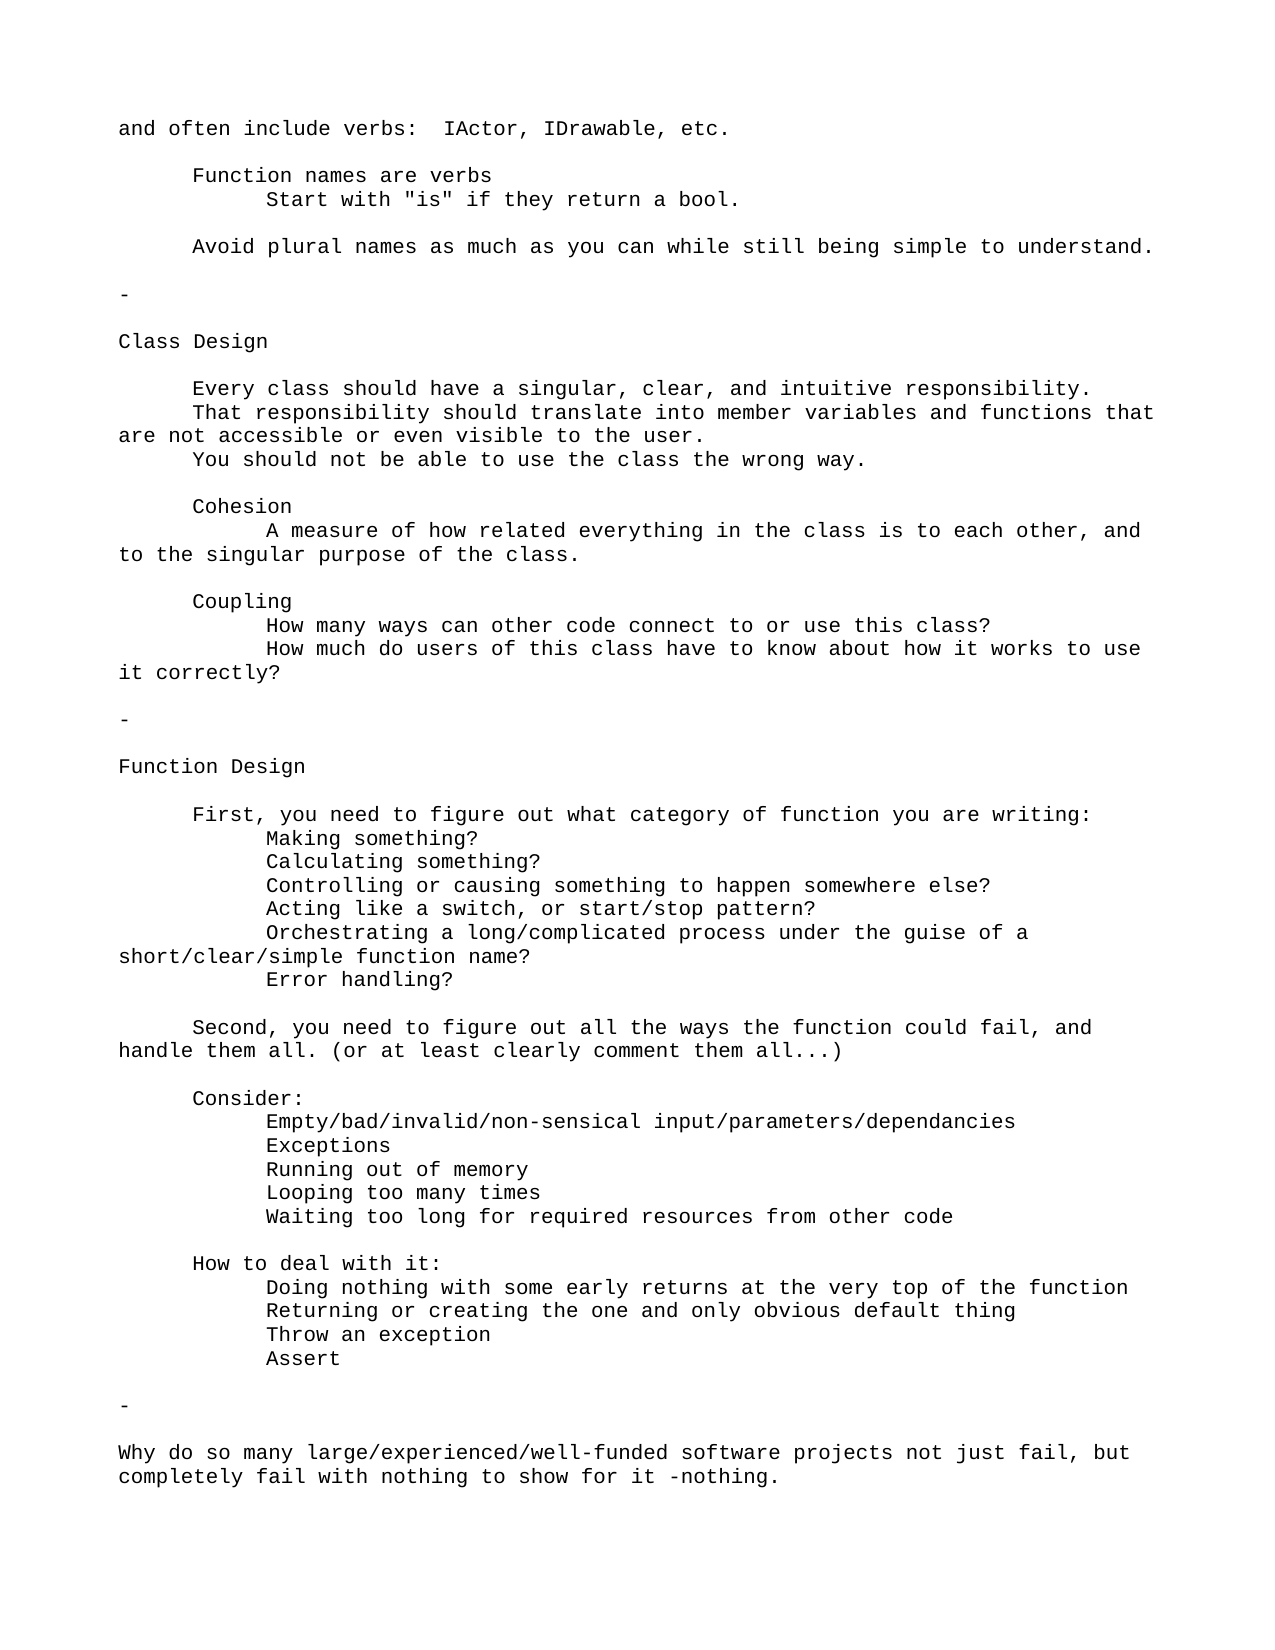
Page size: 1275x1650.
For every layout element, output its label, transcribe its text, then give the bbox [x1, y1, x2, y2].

text You should not be able to use the class the wrong way. [118, 449, 1157, 473]
text Avoid plural names as much as you can while still being simple to understand. [118, 236, 1157, 260]
text Consider: [118, 1088, 1157, 1111]
text Function Design [118, 757, 1157, 780]
text - [118, 709, 1157, 733]
text Function names are verbs [118, 165, 1157, 189]
text Empty/bad/invalid/non-sensical input/parameters/dependancies [118, 1111, 1157, 1135]
text Coupling [118, 591, 1157, 615]
text First, you need to figure out what category of function you are writing: [118, 804, 1157, 827]
text Waiting too long for required resources from other code [118, 1206, 1157, 1229]
text Calculating something? [118, 851, 1157, 875]
text How to deal with it: [118, 1253, 1157, 1277]
text Second, you need to figure out all the ways the function could fail, and handle them all. (or at least clearly comment them all...) [118, 1017, 1157, 1064]
text That responsibility should translate into member variables and functions that are not accessible or even visible to the user. [118, 402, 1157, 449]
text - [118, 1395, 1157, 1419]
text Acting like a switch, or start/stop pattern? [118, 898, 1157, 922]
text Returning or creating the one and only obvious default thing [118, 1300, 1157, 1324]
text Controlling or causing something to happen somewhere else? [118, 875, 1157, 898]
text Looping too many times [118, 1182, 1157, 1206]
text Running out of memory [118, 1158, 1157, 1182]
text Start with "is" if they return a bool. [118, 189, 1157, 213]
text Cohesion [118, 496, 1157, 520]
text Every class should have a singular, clear, and intuitive responsibility. [118, 378, 1157, 402]
text Making something? [118, 827, 1157, 851]
text Exceptions [118, 1135, 1157, 1158]
text A measure of how related everything in the class is to each other, and to the singular purpose of the class. [118, 520, 1157, 567]
text - [118, 284, 1157, 307]
text Error handling? [118, 969, 1157, 993]
text Throw an exception [118, 1324, 1157, 1348]
text How much do users of this class have to know about how it works to use it correctly? [118, 638, 1157, 686]
text Class Design [118, 331, 1157, 354]
text Why do so many large/experienced/well-funded software projects not just fail, but completely fail with nothing to show for it -nothing. [118, 1442, 1157, 1489]
text How many ways can other code connect to or use this class? [118, 615, 1157, 638]
text Orchestrating a long/complicated process under the guise of a short/clear/simple function name? [118, 922, 1157, 969]
text Doing nothing with some early returns at the very top of the function [118, 1277, 1157, 1300]
text Assert [118, 1348, 1157, 1371]
text and often include verbs: IActor, IDrawable, etc. [118, 118, 1157, 142]
